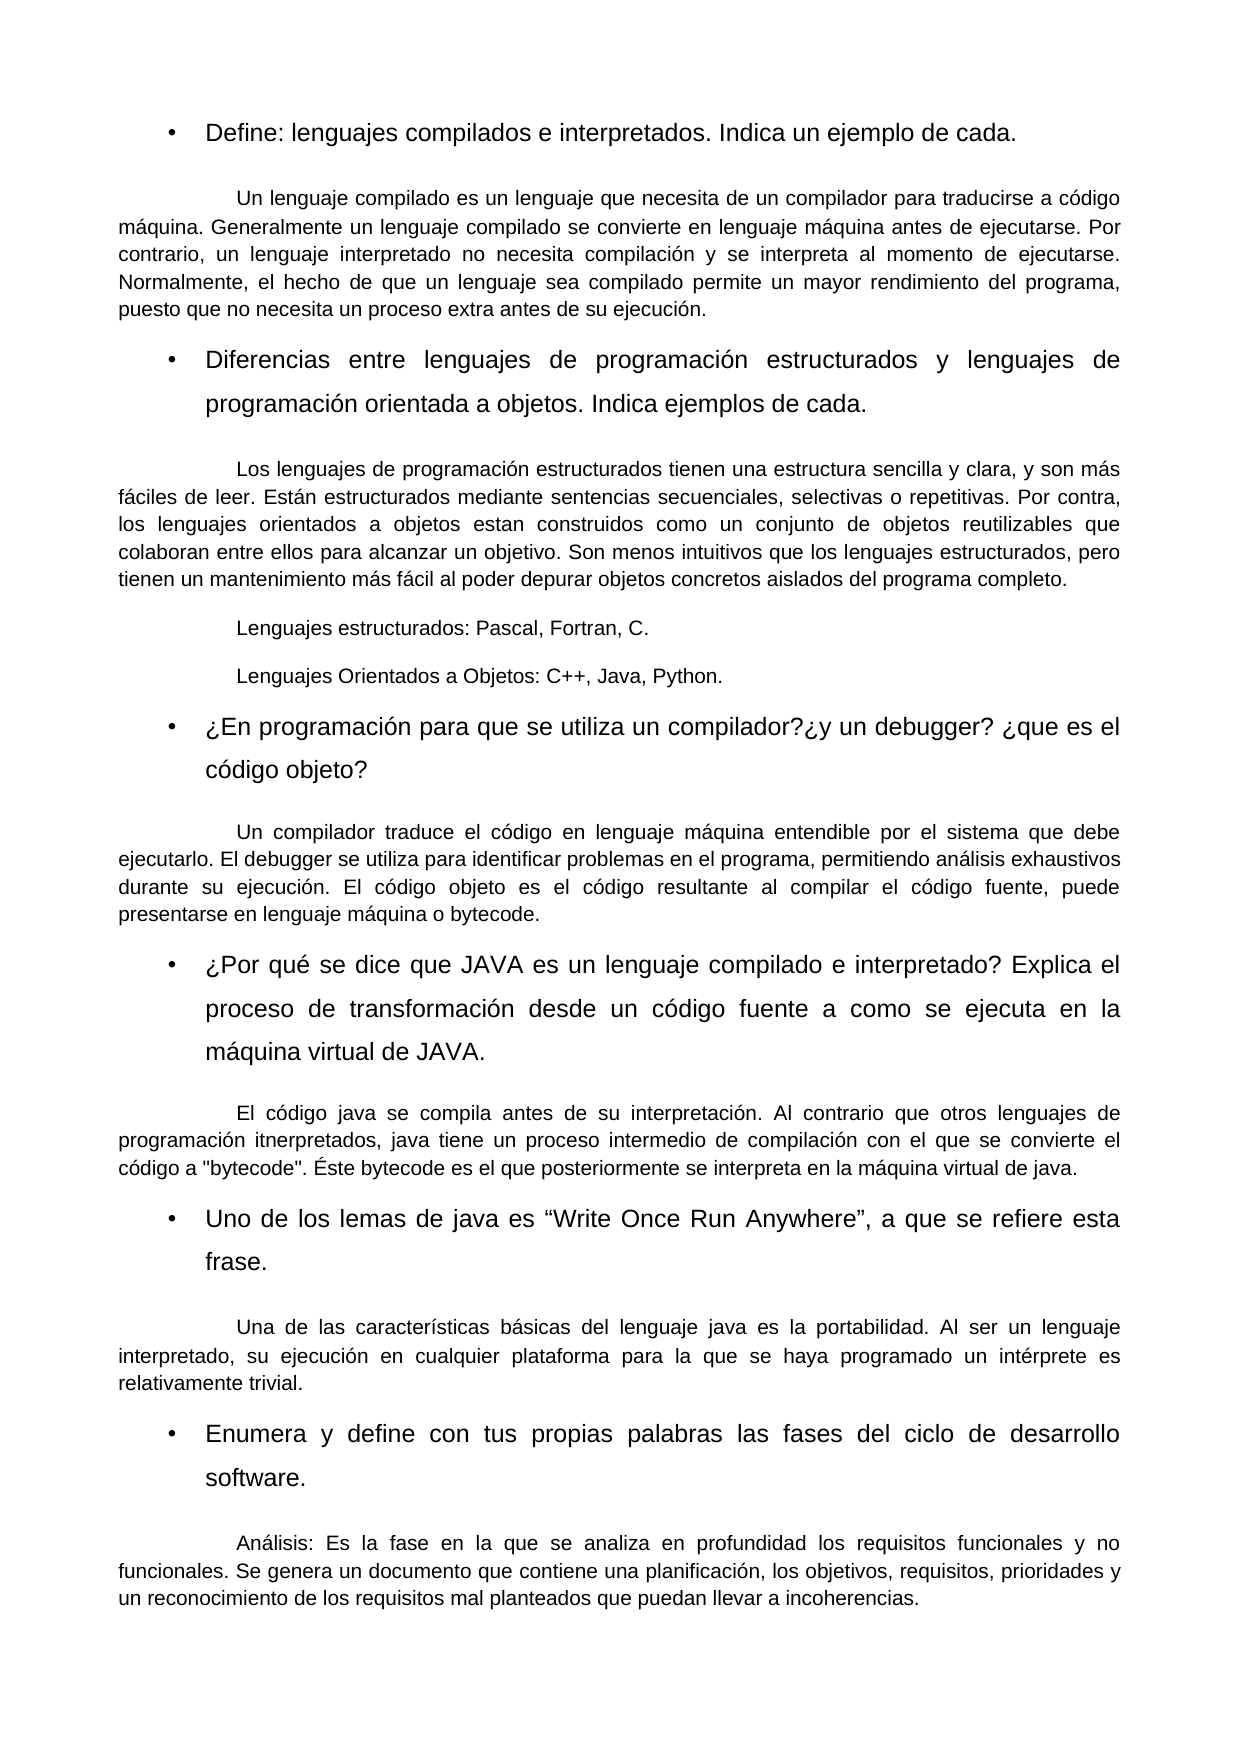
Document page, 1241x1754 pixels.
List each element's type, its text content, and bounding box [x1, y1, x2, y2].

list Enumera y define con tus propias palabras las fases del ciclo de desarrollo software. [168, 1419, 1122, 1491]
list Diferencias entre lenguajes de programación estructurados y lenguajes de programación orientada a objetos. Indica ejemplos de cada. [168, 345, 1122, 417]
text Lenguajes estructurados: Pascal, Fortran, C. [118, 616, 1122, 639]
list ¿Por qué se dice que JAVA es un lenguaje compilado e interpretado? Explica el proceso de transformación desde un código fuente a como se ejecuta en la máquina virtual de JAVA. [168, 950, 1122, 1065]
text Lenguajes Orientados a Objetos: C++, Java, Python. [118, 664, 1122, 688]
text Los lenguajes de programación estructurados tienen una estructura sencilla y clara, y son más fáciles de leer. Están estructurados mediante sentencias secuenciales, selectivas o repetitivas. Por contra, los lenguajes orientados a objetos estan construidos como un conjunto de objetos reutilizables que colaboran entre ellos para alcanzar un objetivo. Son menos intuitivos que los lenguajes estructurados, pero tienen un mantenimiento más fácil al poder depurar objetos concretos aislados del programa completo. [118, 452, 1122, 591]
text Un lenguaje compilado es un lenguaje que necesita de un compilador para traducirse a código máquina. Generalmente un lenguaje compilado se convierte en lenguaje máquina antes de ejecutarse. Por contrario, un lenguaje interpretado no necesita compilación y se interpreta al momento de ejecutarse. Normalmente, el hecho de que un lenguaje sea compilado permite un mayor rendimiento del programa, puesto que no necesita un proceso extra antes de su ejecución. [118, 182, 1122, 321]
list Uno de los lemas de java es “Write Once Run Anywhere”, a que se refiere esta frase. [168, 1204, 1122, 1276]
text Análisis: Es la fase en la que se analiza en profundidad los requisitos funcionales y no funcionales. Se genera un documento que contiene una planificación, los objetivos, requisitos, prioridades y un reconocimiento de los requisitos mal planteados que puedan llevar a incoherencias. [118, 1526, 1122, 1610]
list Define: lenguajes compilados e interpretados. Indica un ejemplo de cada. [168, 118, 1122, 147]
list ¿En programación para que se utiliza un compilador?¿y un debugger? ¿que es el código objeto? [168, 712, 1122, 784]
text El código java se compila antes de su interpretación. Al contrario que otros lenguajes de programación itnerpretados, java tiene un proceso intermedio de compilación con el que se convierte el código a "bytecode". Éste bytecode es el que posteriormente se interpreta en la máquina virtual de java. [118, 1101, 1122, 1179]
text Un compilador traduce el código en lenguaje máquina entendible por el sistema que debe ejecutarlo. El debugger se utiliza para identificar problemas en el programa, permitiendo análisis exhaustivos durante su ejecución. El código objeto es el código resultante al compilar el código fuente, puede presentarse en lenguaje máquina o bytecode. [118, 819, 1122, 926]
text Una de las características básicas del lenguaje java es la portabilidad. Al ser un lenguaje interpretado, su ejecución en cualquier plataforma para la que se haya programado un intérprete es relativamente trivial. [118, 1311, 1122, 1395]
